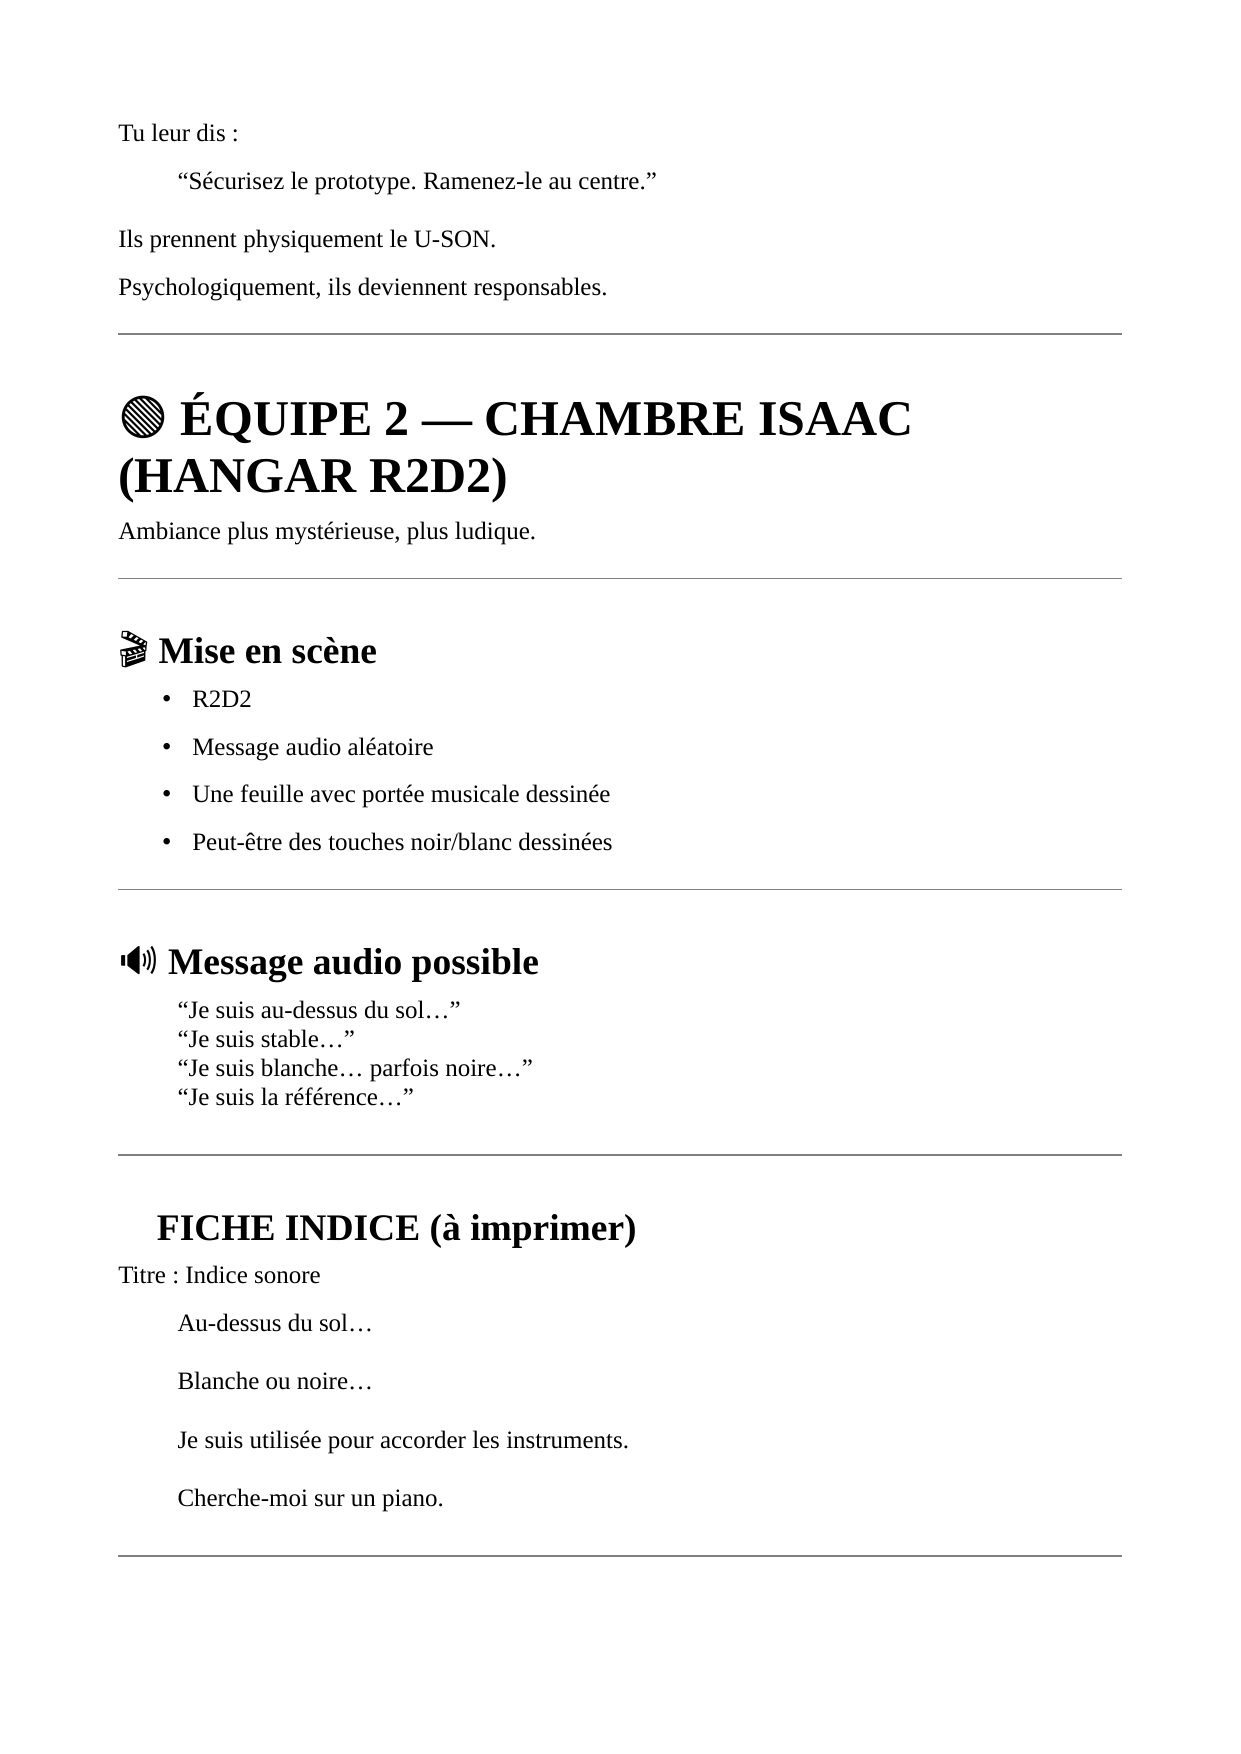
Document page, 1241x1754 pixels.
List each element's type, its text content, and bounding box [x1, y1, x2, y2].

text “Je suis au-dessus du sol…” “Je suis stable…” “Je suis blanche… parfois noire…” “Je suis la référence…” [177, 995, 1063, 1110]
list Message audio aléatoire [162, 732, 1122, 761]
text Je suis utilisée pour accorder les instruments. [177, 1425, 1063, 1453]
text Au-dessus du sol… [177, 1308, 1063, 1337]
text Titre : Indice sonore [118, 1261, 1122, 1289]
text Ils prennent physiquement le U-SON. [118, 224, 1122, 253]
subtitle 🎬 Mise en scène [118, 629, 1122, 672]
text Psychologiquement, ils deviennent responsables. [118, 272, 1122, 300]
text Ambiance plus mystérieuse, plus ludique. [118, 516, 1122, 545]
text “Sécurisez le prototype. Ramenez-le au centre.” [177, 166, 1063, 194]
subtitle 🔊 Message audio possible [118, 940, 1122, 983]
text Blanche ou noire… [177, 1366, 1063, 1395]
list Peut-être des touches noir/blanc dessinées [162, 827, 1122, 856]
text Tu leur dis : [118, 118, 1122, 147]
text Cherche-moi sur un piano. [177, 1483, 1063, 1512]
list R2D2 [162, 684, 1122, 713]
list Une feuille avec portée musicale dessinée [162, 779, 1122, 808]
subtitle 🟢 ÉQUIPE 2 — CHAMBRE ISAAC (HANGAR R2D2) [118, 388, 1122, 503]
subtitle 📄 FICHE INDICE (à imprimer) [118, 1205, 1122, 1248]
